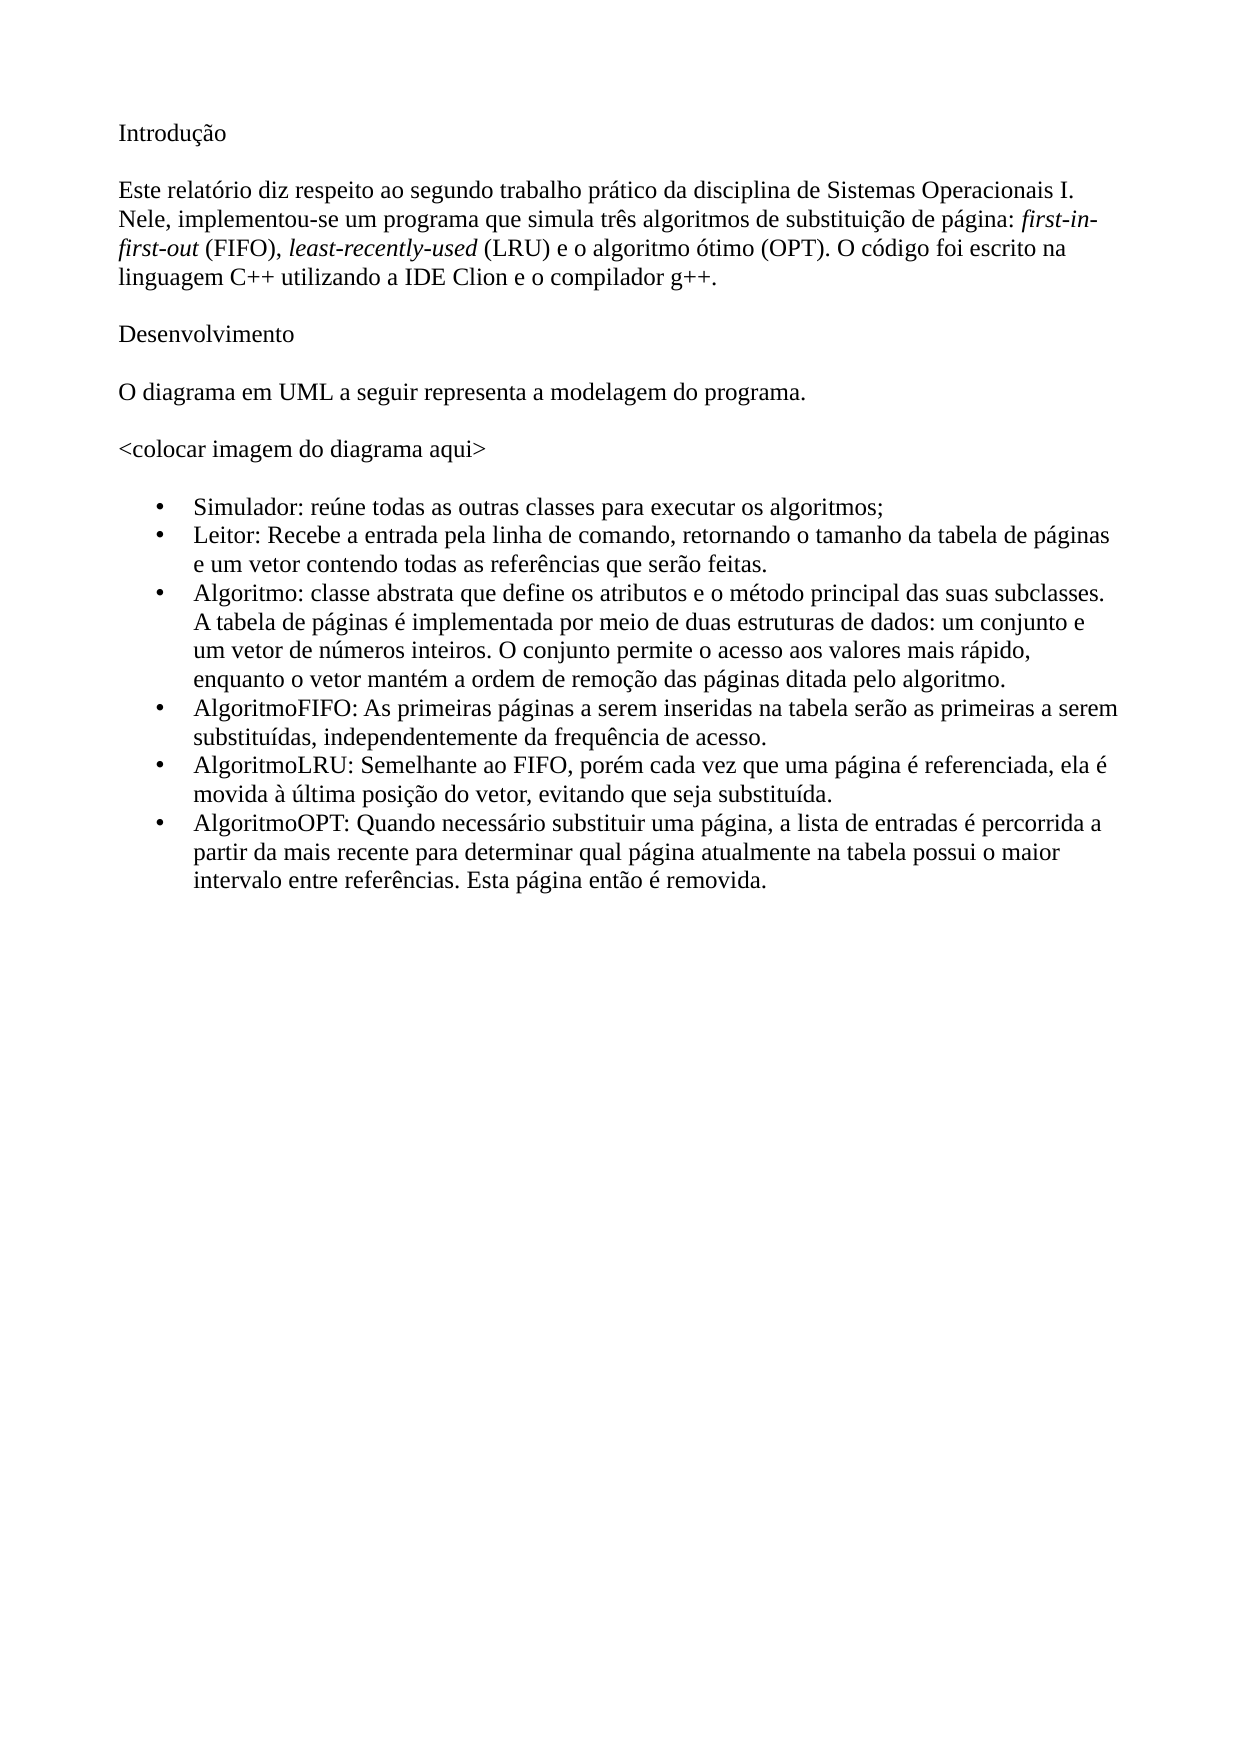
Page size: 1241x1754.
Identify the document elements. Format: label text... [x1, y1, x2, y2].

list Algoritmo: classe abstrata que define os atributos e o método principal das suas subclasses. A tabela de páginas é implementada por meio de duas estruturas de dados: um conjunto e um vetor de números inteiros. O conjunto permite o acesso aos valores mais rápido, enquanto o vetor mantém a ordem de remoção das páginas ditada pelo algoritmo. [156, 578, 1122, 693]
text Este relatório diz respeito ao segundo trabalho prático da disciplina de Sistemas Operacionais I. Nele, implementou-se um programa que simula três algoritmos de substituição de página: first-in-first-out (FIFO), least-recently-used (LRU) e o algoritmo ótimo (OPT). O código foi escrito na linguagem C++ utilizando a IDE Clion e o compilador g++. [118, 176, 1122, 291]
text <colocar imagem do diagrama aqui> [118, 434, 1122, 463]
list Leitor: Recebe a entrada pela linha de comando, retornando o tamanho da tabela de páginas e um vetor contendo todas as referências que serão feitas. [156, 521, 1122, 578]
text Introdução [118, 118, 1122, 147]
list Simulador: reúne todas as outras classes para executar os algoritmos; [156, 492, 1122, 521]
text O diagrama em UML a seguir representa a modelagem do programa. [118, 377, 1122, 406]
text Desenvolvimento [118, 319, 1122, 348]
list AlgoritmoFIFO: As primeiras páginas a serem inseridas na tabela serão as primeiras a serem substituídas, independentemente da frequência de acesso. [156, 693, 1122, 751]
list AlgoritmoOPT: Quando necessário substituir uma página, a lista de entradas é percorrida a partir da mais recente para determinar qual página atualmente na tabela possui o maior intervalo entre referências. Esta página então é removida. [156, 808, 1122, 894]
list AlgoritmoLRU: Semelhante ao FIFO, porém cada vez que uma página é referenciada, ela é movida à última posição do vetor, evitando que seja substituída. [156, 751, 1122, 808]
